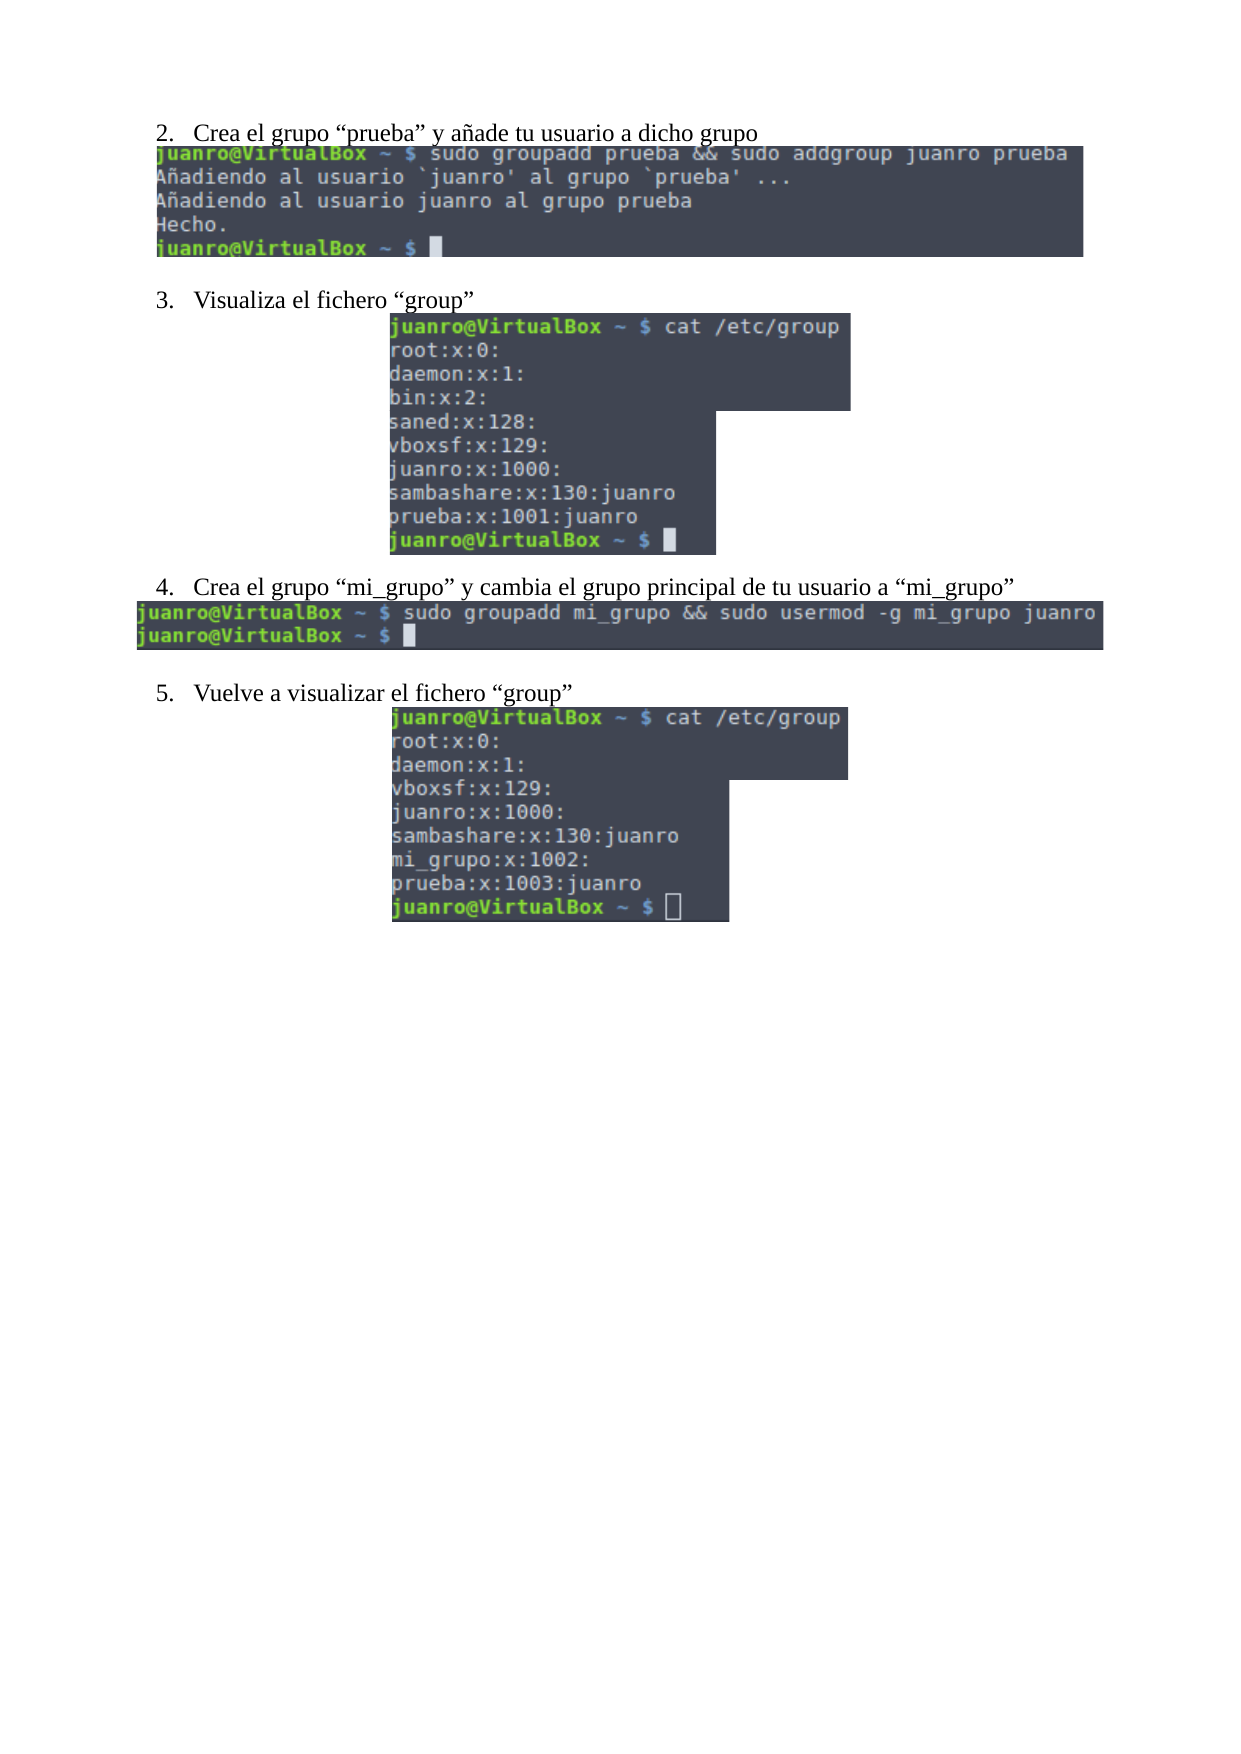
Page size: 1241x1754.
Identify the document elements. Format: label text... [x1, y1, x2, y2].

list Vuelve a visualizar el fichero “group” [156, 678, 1122, 707]
list Crea el grupo “mi_grupo” y cambia el grupo principal de tu usuario a “mi_grupo” [156, 572, 1122, 601]
picture [389, 313, 851, 555]
picture [392, 707, 849, 922]
list Crea el grupo “prueba” y añade tu usuario a dicho grupo [156, 118, 1122, 147]
list Visualiza el fichero “group” [156, 285, 1122, 314]
picture [136, 601, 1104, 650]
picture [156, 146, 1084, 257]
